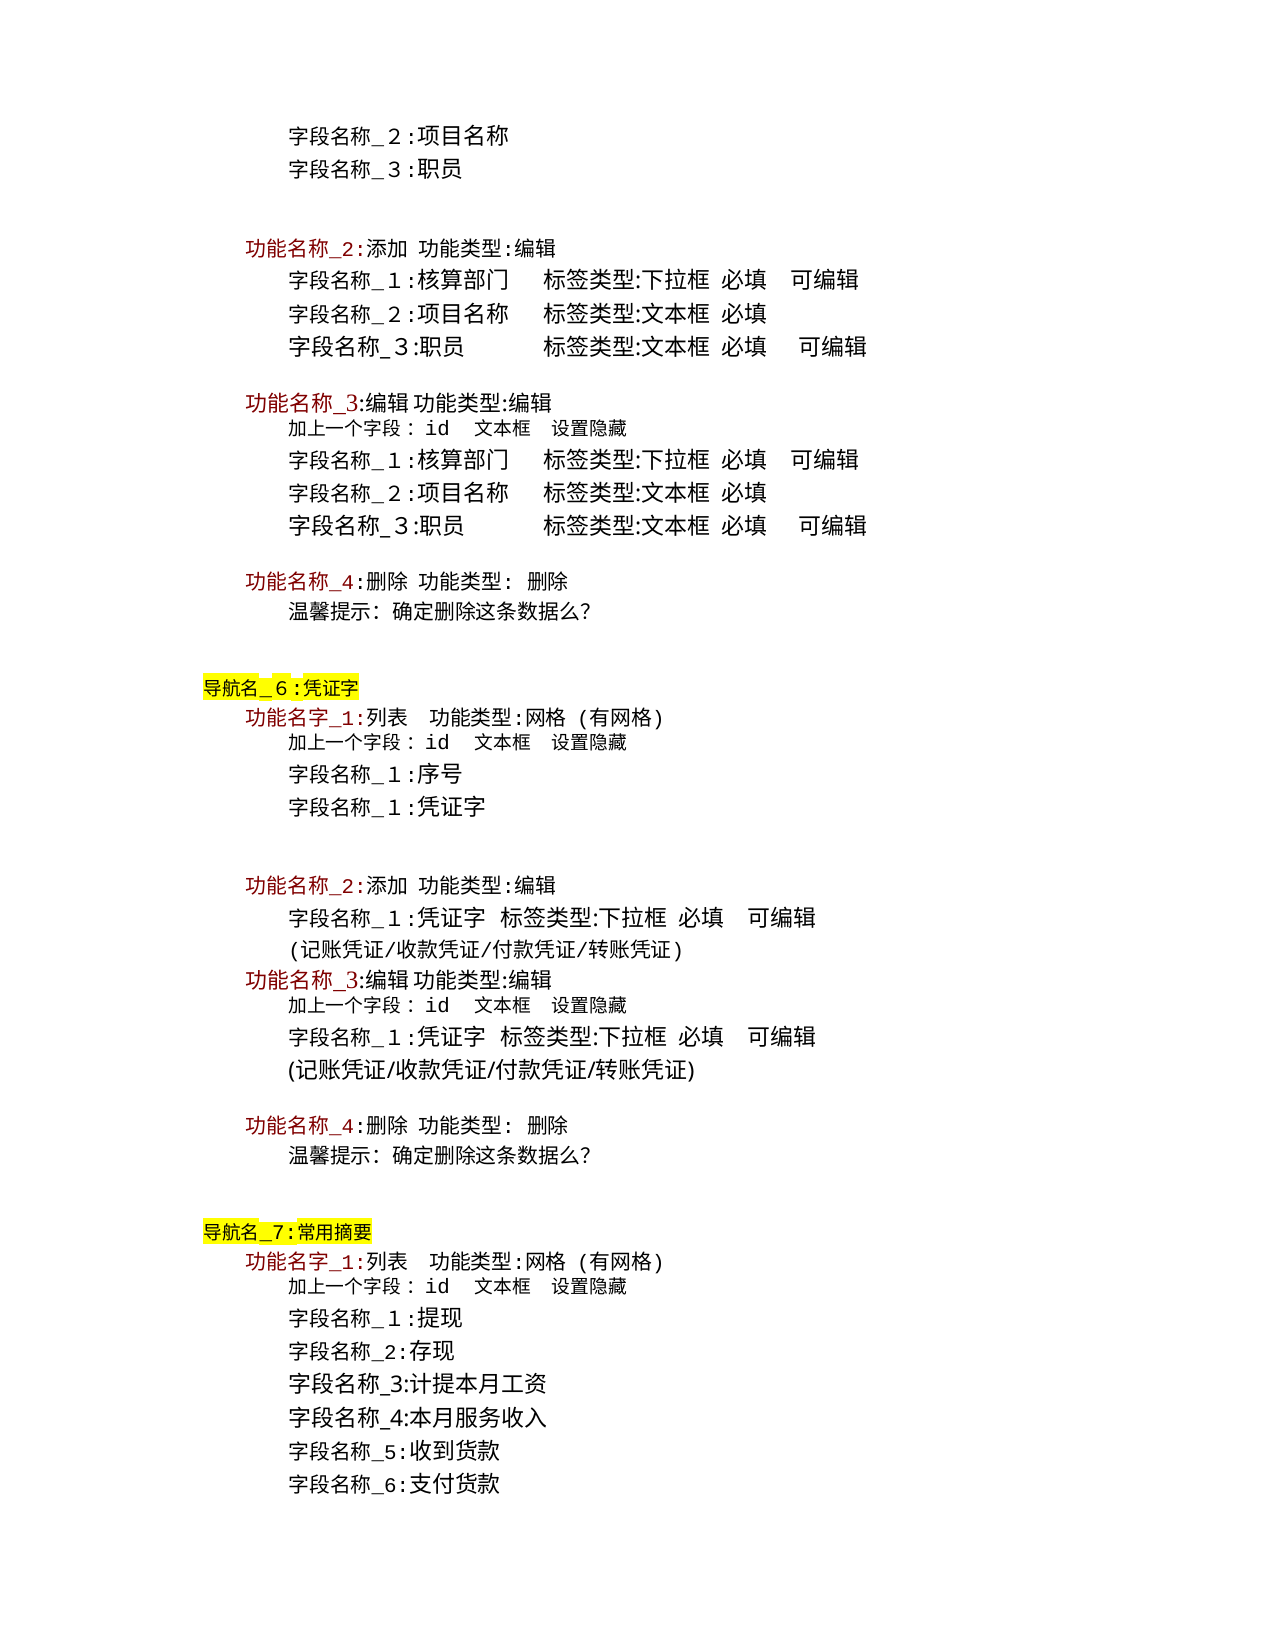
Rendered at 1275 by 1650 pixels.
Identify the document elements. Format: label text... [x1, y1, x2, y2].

text 字段名称_１:核算部门 标签类型:下拉框 必填 可编辑 [118, 441, 1157, 475]
text 字段名称_6:支付货款 [118, 1466, 1157, 1499]
text 字段名称_3:计提本月工资 [118, 1366, 1157, 1399]
text 功能名称_3:编辑 功能类型:编辑 [118, 963, 1157, 995]
text 功能名称_2:添加 功能类型:编辑 [118, 232, 1157, 262]
text 功能名字_1:列表 功能类型:网格 (有网格) [118, 1245, 1157, 1276]
text 字段名称_２:项目名称 标签类型:文本框 必填 [118, 475, 1157, 508]
text 加上一个字段 ：id 文本框 设置隐藏 [118, 732, 1157, 756]
text 字段名称_２:项目名称 标签类型:文本框 必填 [118, 296, 1157, 329]
text (记账凭证/收款凭证/付款凭证/转账凭证) [118, 933, 1157, 963]
text 字段名称_１:提现 [118, 1300, 1157, 1333]
text 功能名字_1:列表 功能类型:网格 (有网格) [118, 701, 1157, 732]
text 温馨提示：确定删除这条数据么？ [118, 1140, 1157, 1170]
text 字段名称_１:凭证字 [118, 789, 1157, 822]
text 字段名称_３:职员 标签类型:文本框 必填 可编辑 [118, 329, 1157, 362]
text (记账凭证/收款凭证/付款凭证/转账凭证) [118, 1052, 1157, 1086]
text 功能名称_4:删除 功能类型: 删除 [118, 565, 1157, 596]
text 字段名称_１:凭证字 标签类型:下拉框 必填 可编辑 [118, 1019, 1157, 1052]
text 导航名_６:凭证字 [118, 673, 1157, 701]
text 字段名称_5:收到货款 [118, 1433, 1157, 1466]
text 字段名称_３:职员 标签类型:文本框 必填 可编辑 [118, 508, 1157, 541]
text 功能名称_4:删除 功能类型: 删除 [118, 1109, 1157, 1140]
text 加上一个字段 ：id 文本框 设置隐藏 [118, 418, 1157, 441]
text 字段名称_３:职员 [118, 151, 1157, 184]
text 加上一个字段 ：id 文本框 设置隐藏 [118, 995, 1157, 1019]
text 加上一个字段 ：id 文本框 设置隐藏 [118, 1276, 1157, 1300]
text 温馨提示：确定删除这条数据么？ [118, 596, 1157, 626]
text 字段名称_2:存现 [118, 1333, 1157, 1366]
text 导航名_7:常用摘要 [118, 1217, 1157, 1245]
text 功能名称_3:编辑 功能类型:编辑 [118, 386, 1157, 418]
text 字段名称_２:项目名称 [118, 118, 1157, 151]
text 字段名称_１:凭证字 标签类型:下拉框 必填 可编辑 [118, 900, 1157, 933]
text 字段名称_4:本月服务收入 [118, 1399, 1157, 1433]
text 字段名称_１:核算部门 标签类型:下拉框 必填 可编辑 [118, 262, 1157, 296]
text 功能名称_2:添加 功能类型:编辑 [118, 869, 1157, 900]
text 字段名称_１:序号 [118, 756, 1157, 789]
